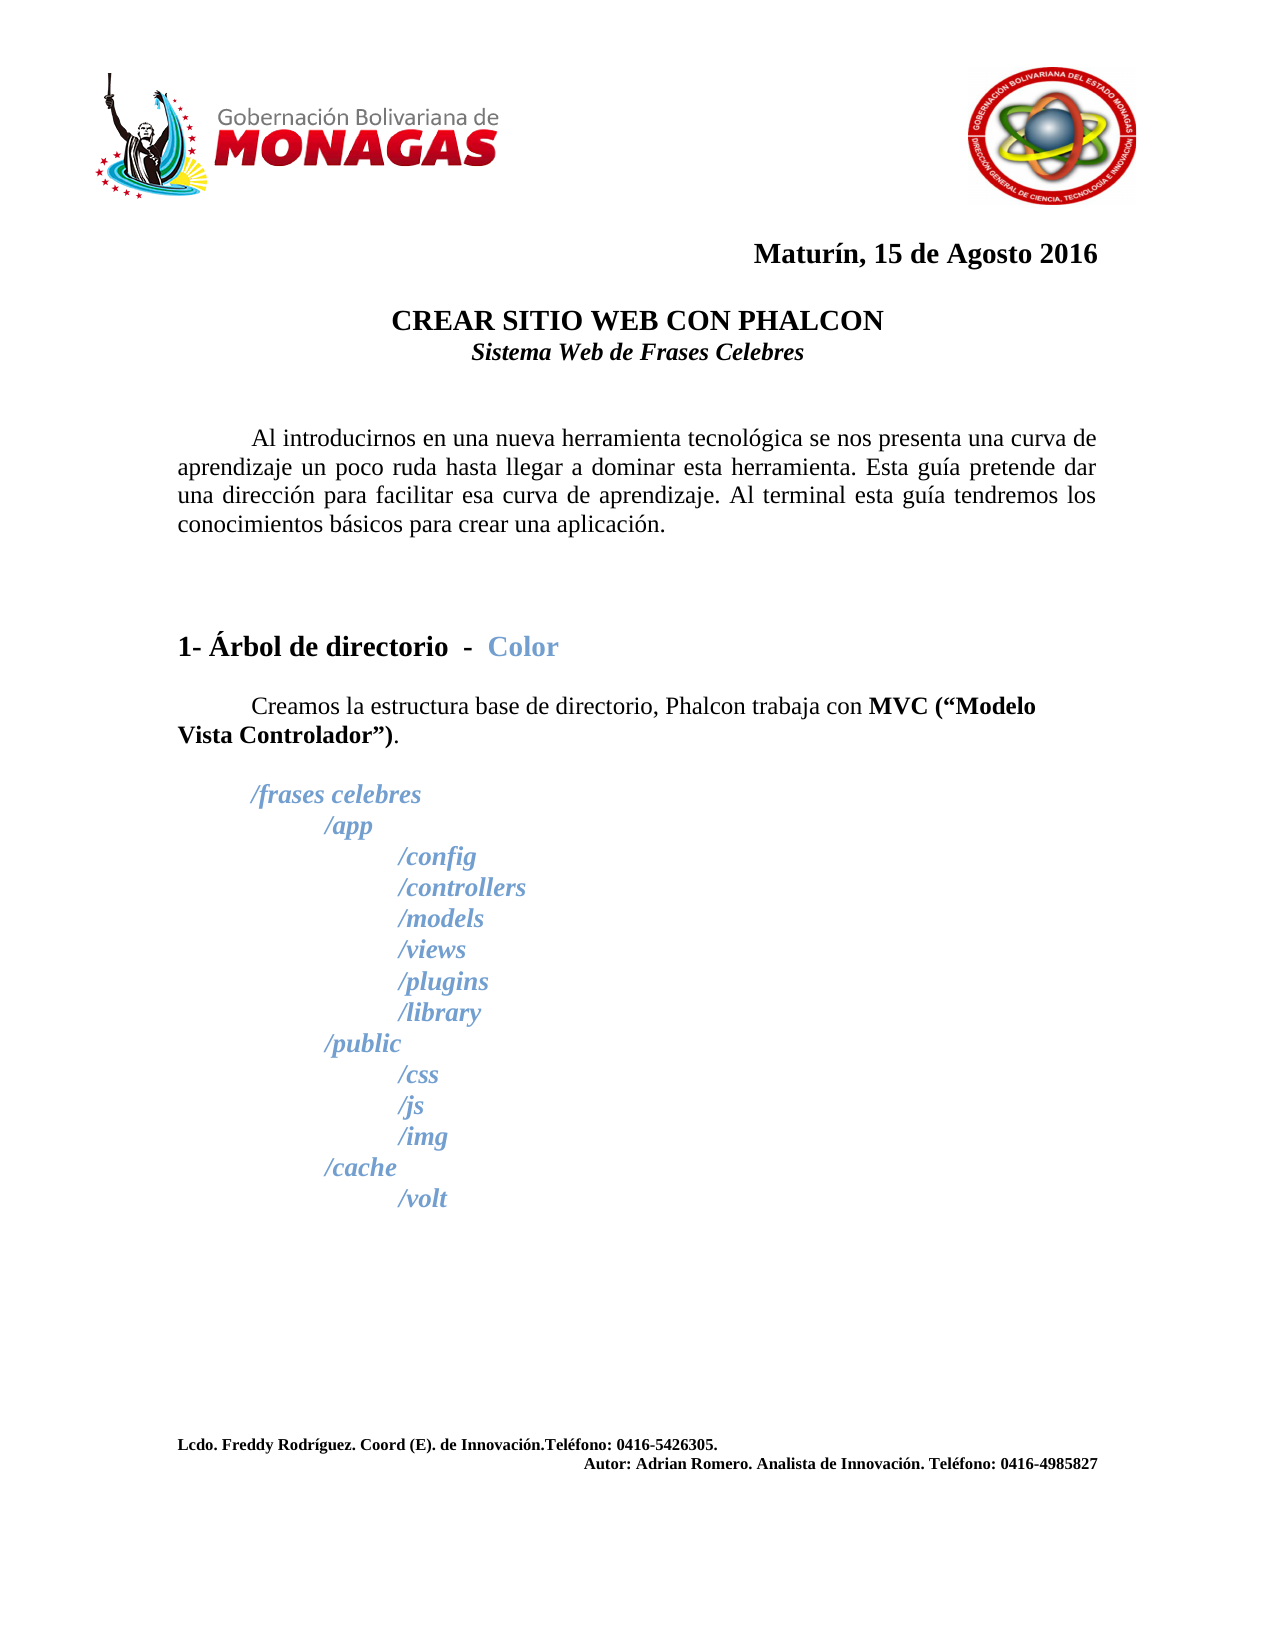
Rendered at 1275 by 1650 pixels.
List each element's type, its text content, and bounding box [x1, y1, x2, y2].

text /app [177, 809, 1098, 840]
text Creamos la estructura base de directorio, Phalcon trabaja con MVC (“Modelo Vista Controlador”). [177, 691, 1098, 749]
text /config [177, 840, 1098, 871]
text /volt [177, 1183, 1098, 1214]
text /js [177, 1089, 1098, 1120]
text /plugins [177, 964, 1098, 996]
text /public [177, 1027, 1098, 1058]
text /img [177, 1120, 1098, 1151]
text 1- Árbol de directorio - Color [177, 629, 1098, 663]
text /controllers [177, 871, 1098, 902]
text /library [177, 996, 1098, 1027]
picture [968, 67, 1137, 205]
picture [93, 73, 501, 200]
text /cache [177, 1151, 1098, 1183]
text CREAR SITIO WEB CON PHALCON [177, 303, 1098, 337]
text /models [177, 902, 1098, 933]
text /frases celebres [177, 778, 1098, 809]
text Maturín, 15 de Agosto 2016 [177, 236, 1098, 270]
text Sistema Web de Frases Celebres [177, 337, 1098, 366]
text /views [177, 933, 1098, 964]
text Al introducirnos en una nueva herramienta tecnológica se nos presenta una curva de aprendizaje un poco ruda hasta llegar a dominar esta herramienta. Esta guía pretende dar una dirección para facilitar esa curva de aprendizaje. Al terminal esta guía tendremos los conocimientos básicos para crear una aplicación. [177, 423, 1098, 538]
text /css [177, 1058, 1098, 1089]
